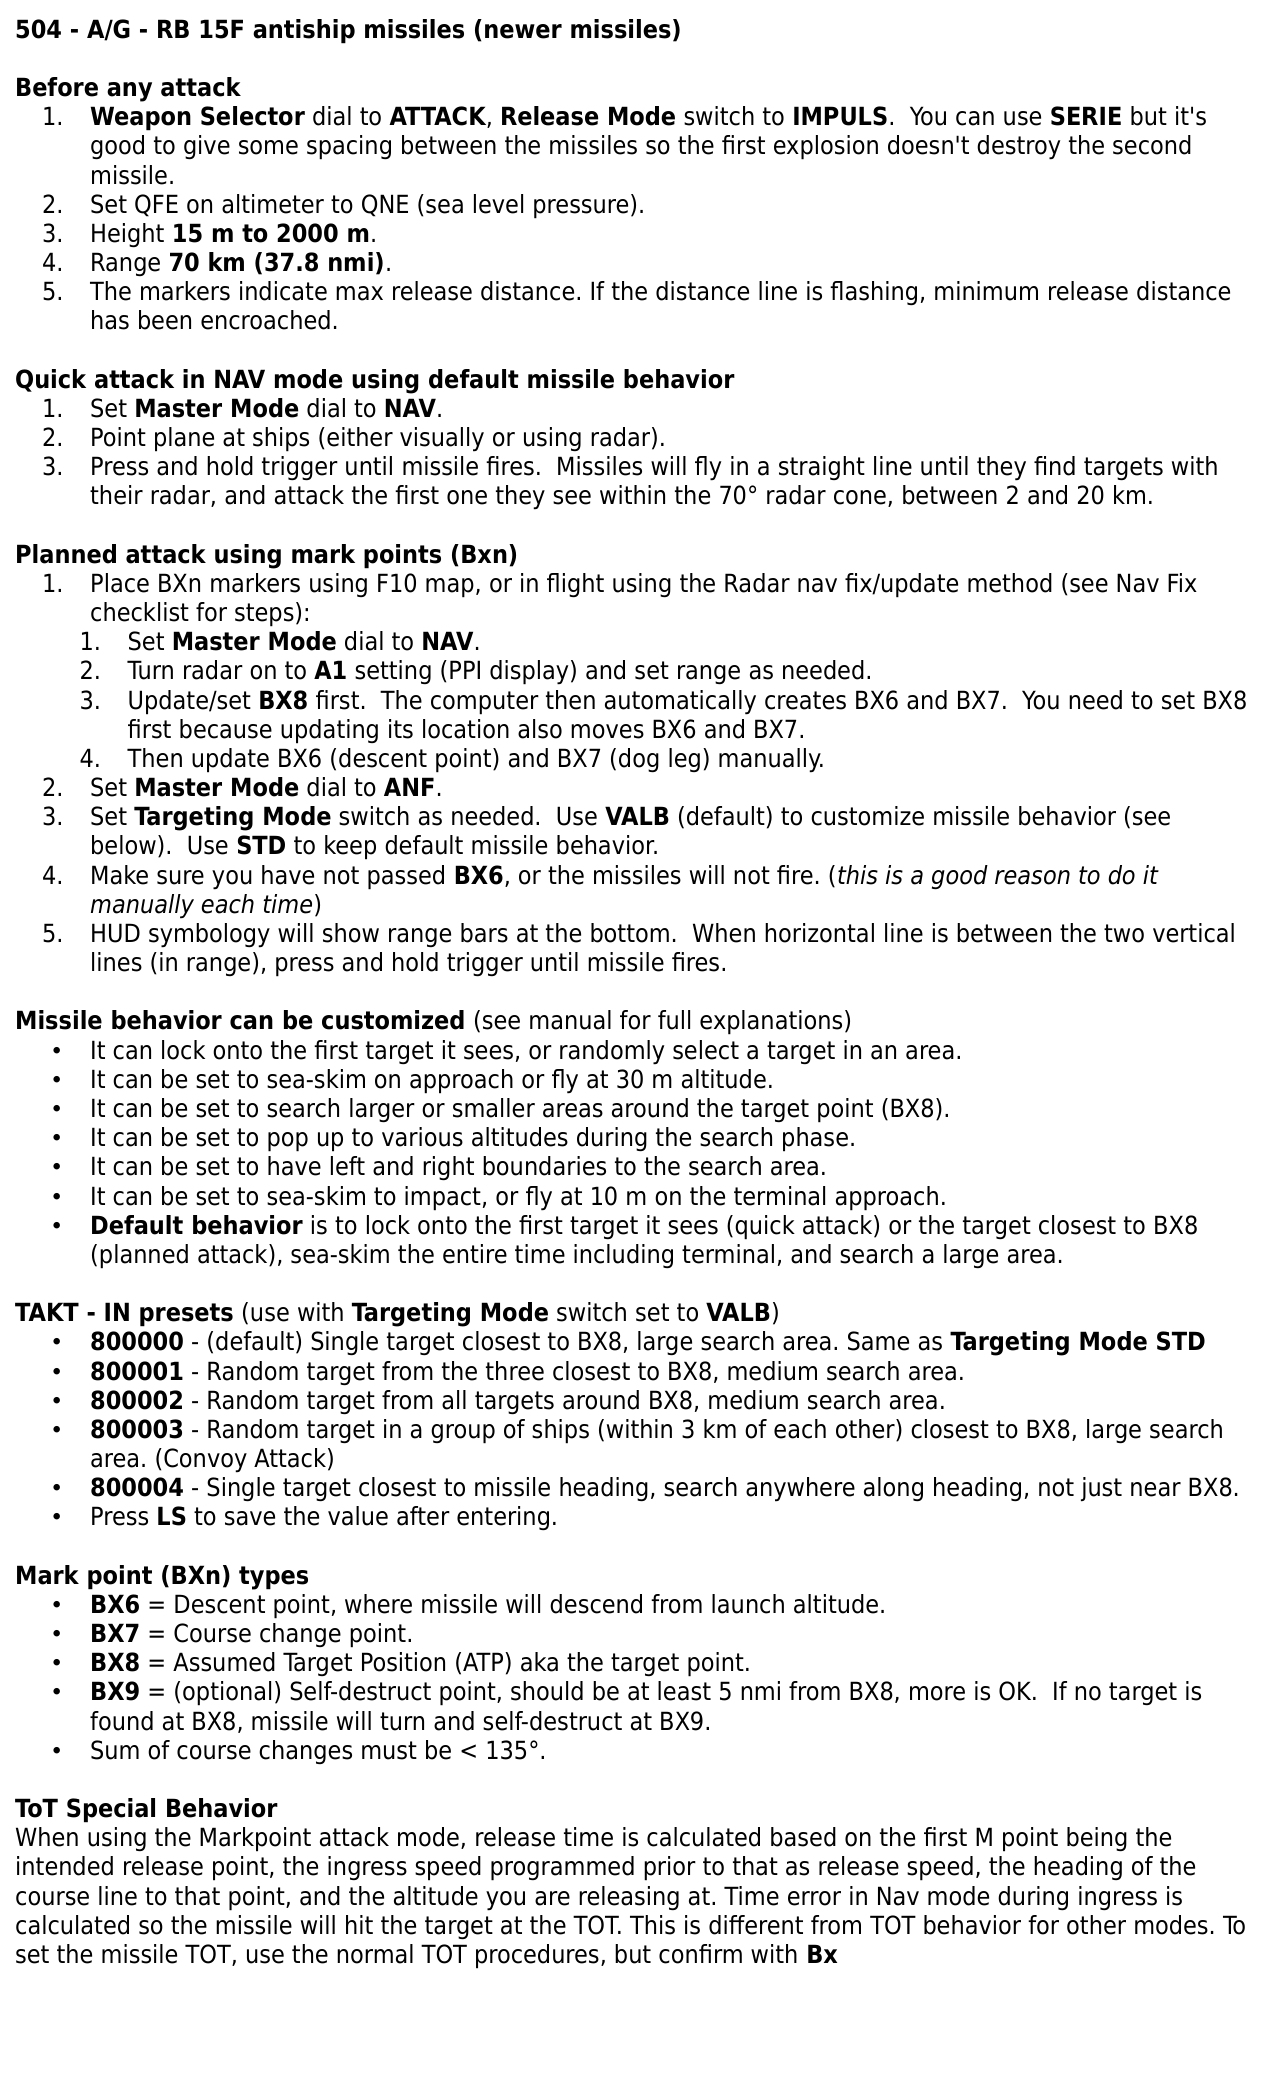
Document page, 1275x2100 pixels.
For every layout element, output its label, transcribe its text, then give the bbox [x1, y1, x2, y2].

list BX9 = (optional) Self-destruct point, should be at least 5 nmi from BX8, more is OK. If no target is found at BX8, missile will turn and self-destruct at BX9. [52, 1677, 1260, 1736]
list Set QFE on altimeter to QNE (sea level pressure). [52, 190, 1260, 219]
list It can be set to sea-skim to impact, or fly at 10 m on the terminal approach. [52, 1182, 1260, 1211]
list Set Targeting Mode switch as needed. Use VALB (default) to customize missile behavior (see below). Use STD to keep default missile behavior. [52, 802, 1260, 861]
text Planned attack using mark points (Bxn) [15, 540, 1260, 569]
text When using the Markpoint attack mode, release time is calculated based on the first M point being the intended release point, the ingress speed programmed prior to that as release speed, the heading of the course line to that point, and the altitude you are releasing at. Time error in Nav mode during ingress is calculated so the missile will hit the target at the TOT. This is different from TOT behavior for other modes. To set the missile TOT, use the normal TOT procedures, but confirm with Bx [15, 1823, 1260, 1969]
text 504 - A/G - RB 15F antiship missiles (newer missiles) [15, 15, 1260, 44]
list Weapon Selector dial to ATTACK, Release Mode switch to IMPULS. You can use SERIE but it's good to give some spacing between the missiles so the first explosion doesn't destroy the second missile. [52, 102, 1260, 190]
list Make sure you have not passed BX6, or the missiles will not fire. (this is a good reason to do it manually each time) [52, 861, 1260, 919]
list Then update BX6 (descent point) and BX7 (dog leg) manually. [90, 744, 1260, 773]
list 800004 - Single target closest to missile heading, search anywhere along heading, not just near BX8. [52, 1473, 1260, 1502]
list BX7 = Course change point. [52, 1619, 1260, 1648]
text Before any attack [15, 73, 1260, 102]
list 800003 - Random target in a group of ships (within 3 km of each other) closest to BX8, large search area. (Convoy Attack) [52, 1415, 1260, 1473]
list It can be set to search larger or smaller areas around the target point (BX8). [52, 1094, 1260, 1123]
list Height 15 m to 2000 m. [52, 219, 1260, 248]
list 800000 - (default) Single target closest to BX8, large search area. Same as Targeting Mode STD [52, 1327, 1260, 1357]
list It can lock onto the first target it sees, or randomly select a target in an area. [52, 1036, 1260, 1065]
text TAKT - IN presets (use with Targeting Mode switch set to VALB) [15, 1298, 1260, 1327]
list Sum of course changes must be < 135°. [52, 1736, 1260, 1765]
list Turn radar on to A1 setting (PPI display) and set range as needed. [90, 657, 1260, 686]
list Place BXn markers using F10 map, or in flight using the Radar nav fix/update method (see Nav Fix checklist for steps): [52, 569, 1260, 627]
text Quick attack in NAV mode using default missile behavior [15, 365, 1260, 394]
text ToT Special Behavior [15, 1794, 1260, 1823]
list The markers indicate max release distance. If the distance line is flashing, minimum release distance has been encroached. [52, 277, 1260, 336]
text Mark point (BXn) types [15, 1561, 1260, 1590]
list Point plane at ships (either visually or using radar). [52, 423, 1260, 452]
list It can be set to sea-skim on approach or fly at 30 m altitude. [52, 1065, 1260, 1094]
list Set Master Mode dial to NAV. [52, 394, 1260, 423]
list Press LS to save the value after entering. [52, 1502, 1260, 1532]
list 800001 - Random target from the three closest to BX8, medium search area. [52, 1357, 1260, 1386]
list BX6 = Descent point, where missile will descend from launch altitude. [52, 1590, 1260, 1619]
list BX8 = Assumed Target Position (ATP) aka the target point. [52, 1648, 1260, 1677]
list Set Master Mode dial to NAV. [90, 627, 1260, 657]
list Press and hold trigger until missile fires. Missiles will fly in a straight line until they find targets with their radar, and attack the first one they see within the 70° radar cone, between 2 and 20 km. [52, 452, 1260, 511]
list Default behavior is to lock onto the first target it sees (quick attack) or the target closest to BX8 (planned attack), sea-skim the entire time including terminal, and search a large area. [52, 1211, 1260, 1269]
list Set Master Mode dial to ANF. [52, 773, 1260, 802]
list It can be set to pop up to various altitudes during the search phase. [52, 1123, 1260, 1152]
list Update/set BX8 first. The computer then automatically creates BX6 and BX7. You need to set BX8 first because updating its location also moves BX6 and BX7. [90, 686, 1260, 744]
text Missile behavior can be customized (see manual for full explanations) [15, 1007, 1260, 1036]
list HUD symbology will show range bars at the bottom. When horizontal line is between the two vertical lines (in range), press and hold trigger until missile fires. [52, 919, 1260, 977]
list Range 70 km (37.8 nmi). [52, 248, 1260, 277]
list It can be set to have left and right boundaries to the search area. [52, 1152, 1260, 1182]
list 800002 - Random target from all targets around BX8, medium search area. [52, 1386, 1260, 1415]
